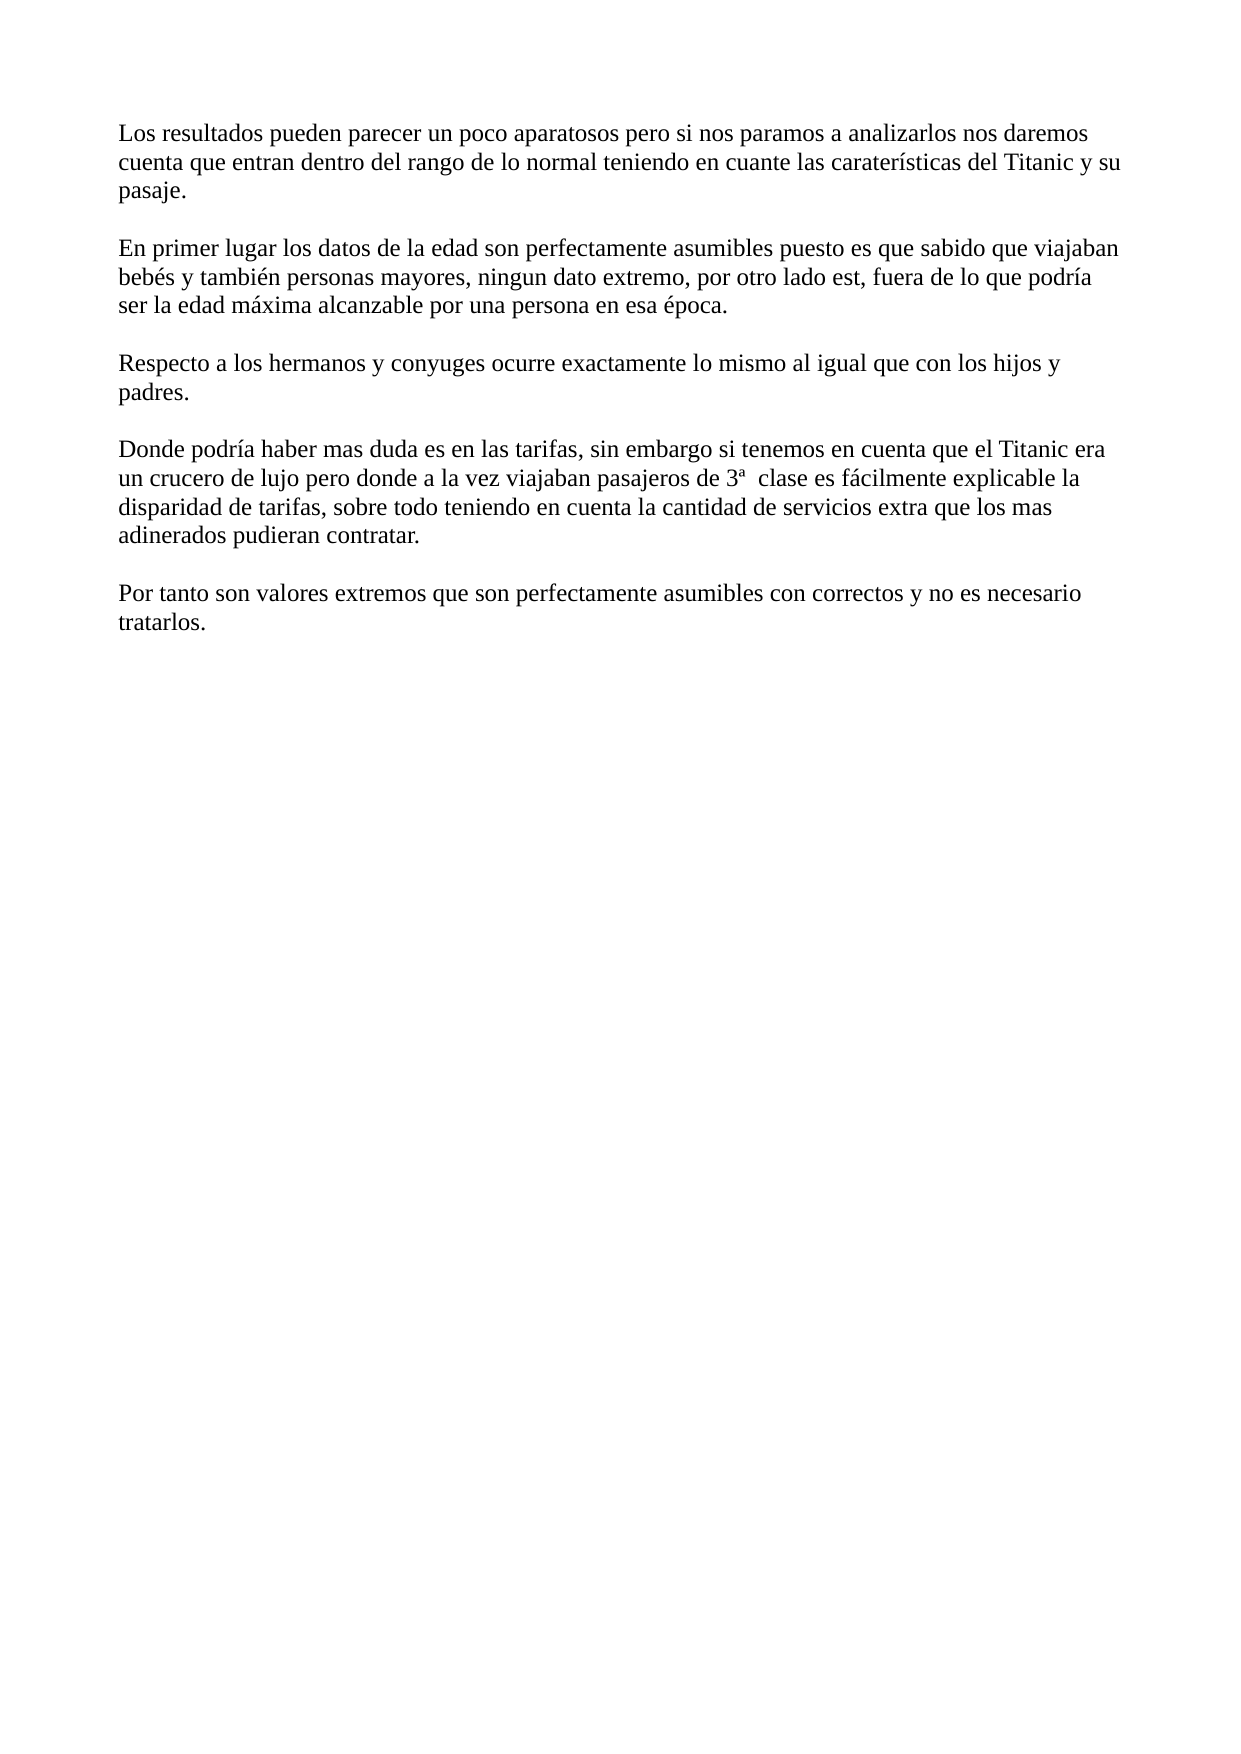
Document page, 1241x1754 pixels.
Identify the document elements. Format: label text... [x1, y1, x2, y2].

text Los resultados pueden parecer un poco aparatosos pero si nos paramos a analizarlos nos daremos cuenta que entran dentro del rango de lo normal teniendo en cuante las caraterísticas del Titanic y su pasaje. [118, 118, 1122, 204]
text Respecto a los hermanos y conyuges ocurre exactamente lo mismo al igual que con los hijos y padres. [118, 348, 1122, 406]
text En primer lugar los datos de la edad son perfectamente asumibles puesto es que sabido que viajaban bebés y también personas mayores, ningun dato extremo, por otro lado est, fuera de lo que podría ser la edad máxima alcanzable por una persona en esa época. [118, 233, 1122, 319]
text Donde podría haber mas duda es en las tarifas, sin embargo si tenemos en cuenta que el Titanic era un crucero de lujo pero donde a la vez viajaban pasajeros de 3ª clase es fácilmente explicable la disparidad de tarifas, sobre todo teniendo en cuenta la cantidad de servicios extra que los mas adinerados pudieran contratar. [118, 434, 1122, 549]
text Por tanto son valores extremos que son perfectamente asumibles con correctos y no es necesario tratarlos. [118, 578, 1122, 636]
